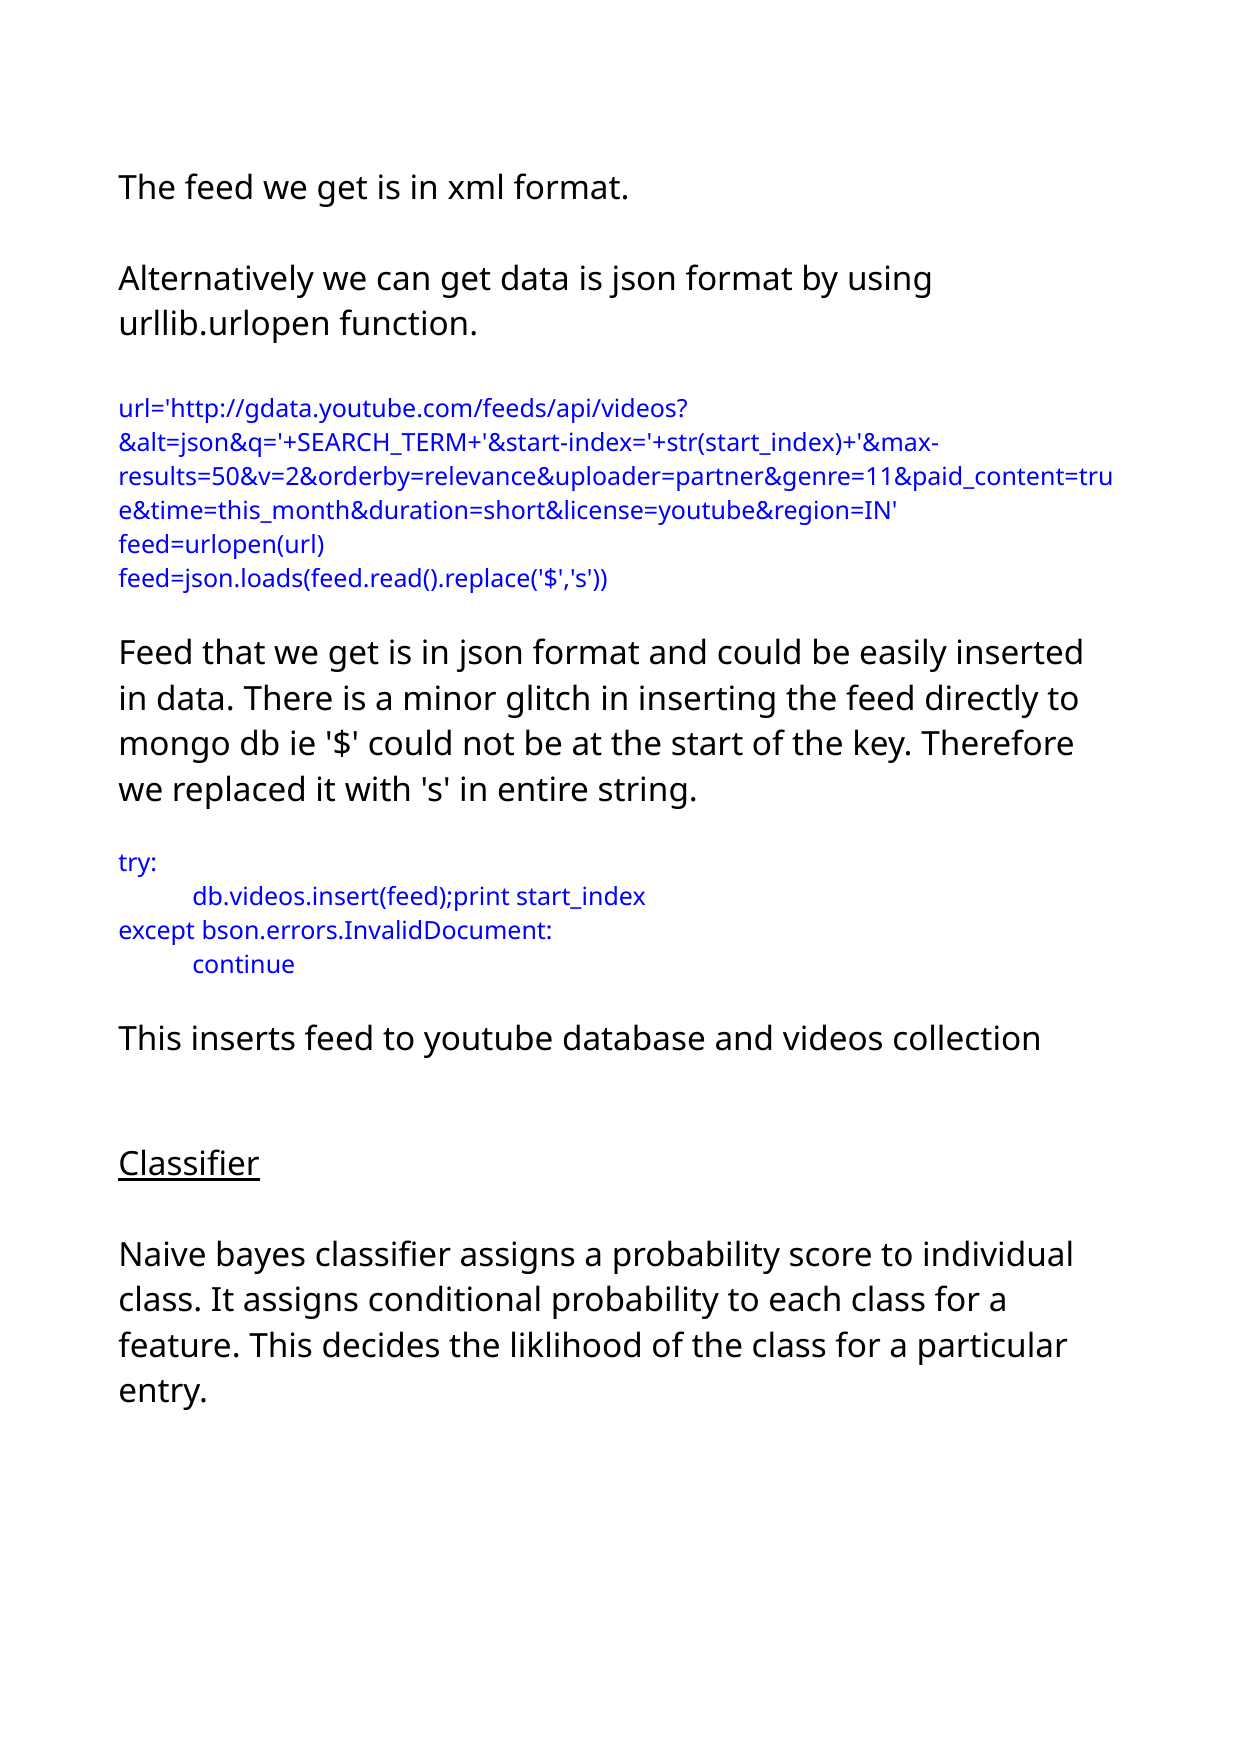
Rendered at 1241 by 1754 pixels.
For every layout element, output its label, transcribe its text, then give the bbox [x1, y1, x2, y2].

text db.videos.insert(feed);print start_index [118, 879, 1122, 913]
text This inserts feed to youtube database and videos collection [118, 1015, 1122, 1061]
text Naive bayes classifier assigns a probability score to individual class. It assigns conditional probability to each class for a feature. This decides the liklihood of the class for a particular entry. [118, 1231, 1122, 1412]
text url='http://gdata.youtube.com/feeds/api/videos?&alt=json&q='+SEARCH_TERM+'&start-index='+str(start_index)+'&max-results=50&v=2&orderby=relevance&uploader=partner&genre=11&paid_content=true&time=this_month&duration=short&license=youtube&region=IN' [118, 391, 1122, 527]
text feed=urlopen(url) [118, 527, 1122, 561]
text Classifier [118, 1140, 1122, 1185]
text try: [118, 845, 1122, 879]
text Feed that we get is in json format and could be easily inserted in data. There is a minor glitch in inserting the feed directly to mongo db ie '$' could not be at the start of the key. Therefore we replaced it with 's' in entire string. [118, 629, 1122, 811]
text feed=json.loads(feed.read().replace('$','s')) [118, 561, 1122, 595]
text Alternatively we can get data is json format by using urllib.urlopen function. [118, 254, 1122, 345]
text except bson.errors.InvalidDocument: [118, 913, 1122, 947]
text The feed we get is in xml format. [118, 163, 1122, 209]
text continue [118, 947, 1122, 981]
